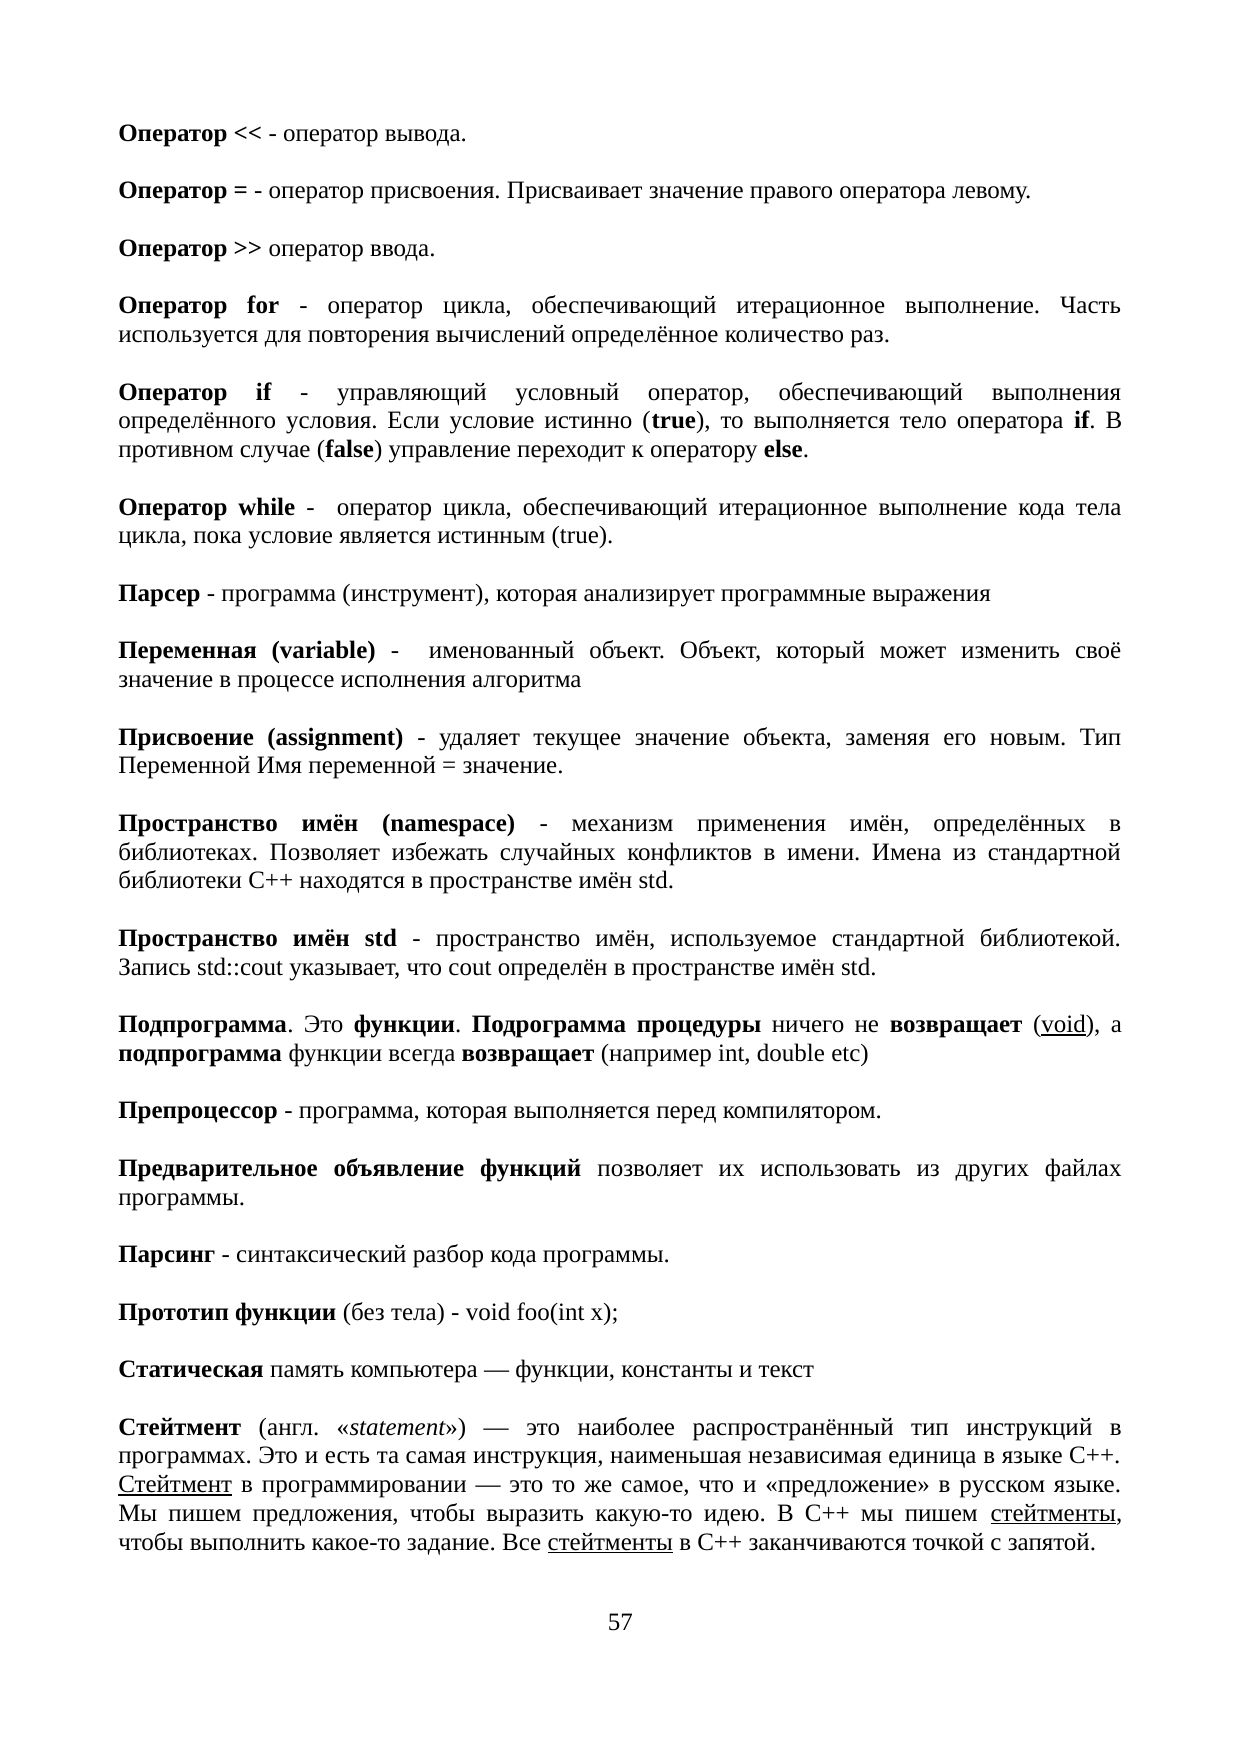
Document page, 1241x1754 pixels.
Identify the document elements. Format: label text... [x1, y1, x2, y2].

text Предварительное объявление функций позволяет их использовать из других файлах программы. [118, 1153, 1122, 1211]
text Пространство имён std - пространство имён, используемое стандартной библиотекой. Запись std::cout указывает, что cout определён в пространстве имён std. [118, 923, 1122, 981]
text Переменная (variable) - именованный объект. Объект, который может изменить своё значение в процессе исполнения алгоритма [118, 636, 1122, 693]
text Оператор >> оператор ввода. [118, 233, 1122, 262]
text Оператор for - оператор цикла, обеспечивающий итерационное выполнение. Часть используется для повторения вычислений определённое количество раз. [118, 291, 1122, 348]
text Статическая память компьютера — функции, константы и текст [118, 1354, 1122, 1383]
text Препроцессор - программа, которая выполняется перед компилятором. [118, 1096, 1122, 1124]
text Подпрограмма. Это функции. Подрограмма процедуры ничего не возвращает (void), а подпрограмма функции всегда возвращает (например int, double etc) [118, 1009, 1122, 1067]
text Оператор = - оператор присвоения. Присваивает значение правого оператора левому. [118, 176, 1122, 204]
text Парсинг - синтаксический разбор кода программы. [118, 1239, 1122, 1268]
text Cтейтмент (англ. «statement») — это наиболее распространённый тип инструкций в программах. Это и есть та самая инструкция, наименьшая независимая единица в языке С++. Стейтмент в программировании — это то же самое, что и «предложение» в русском языке. Мы пишем предложения, чтобы выразить какую-то идею. В C++ мы пишем стейтменты, чтобы выполнить какое-то задание. Все стейтменты в C++ заканчиваются точкой с запятой. [118, 1412, 1122, 1556]
text Прототип функции (без тела) - void foo(int x); [118, 1297, 1122, 1326]
text Присвоение (assignment) - удаляет текущее значение объекта, заменяя его новым. Тип Переменной Имя переменной = значение. [118, 722, 1122, 779]
text Оператор while - оператор цикла, обеспечивающий итерационное выполнение кода тела цикла, пока условие является истинным (true). [118, 492, 1122, 549]
text Пространство имён (namespace) - механизм применения имён, определённых в библиотеках. Позволяет избежать случайных конфликтов в имени. Имена из стандартной библиотеки C++ находятся в пространстве имён std. [118, 808, 1122, 894]
text Оператор if - управляющий условный оператор, обеспечивающий выполнения определённого условия. Если условие истинно (true), то выполняется тело оператора if. В противном случае (false) управление переходит к оператору else. [118, 377, 1122, 463]
text Оператор << - оператор вывода. [118, 118, 1122, 147]
text Парсер - программа (инструмент), которая анализирует программные выражения [118, 578, 1122, 607]
